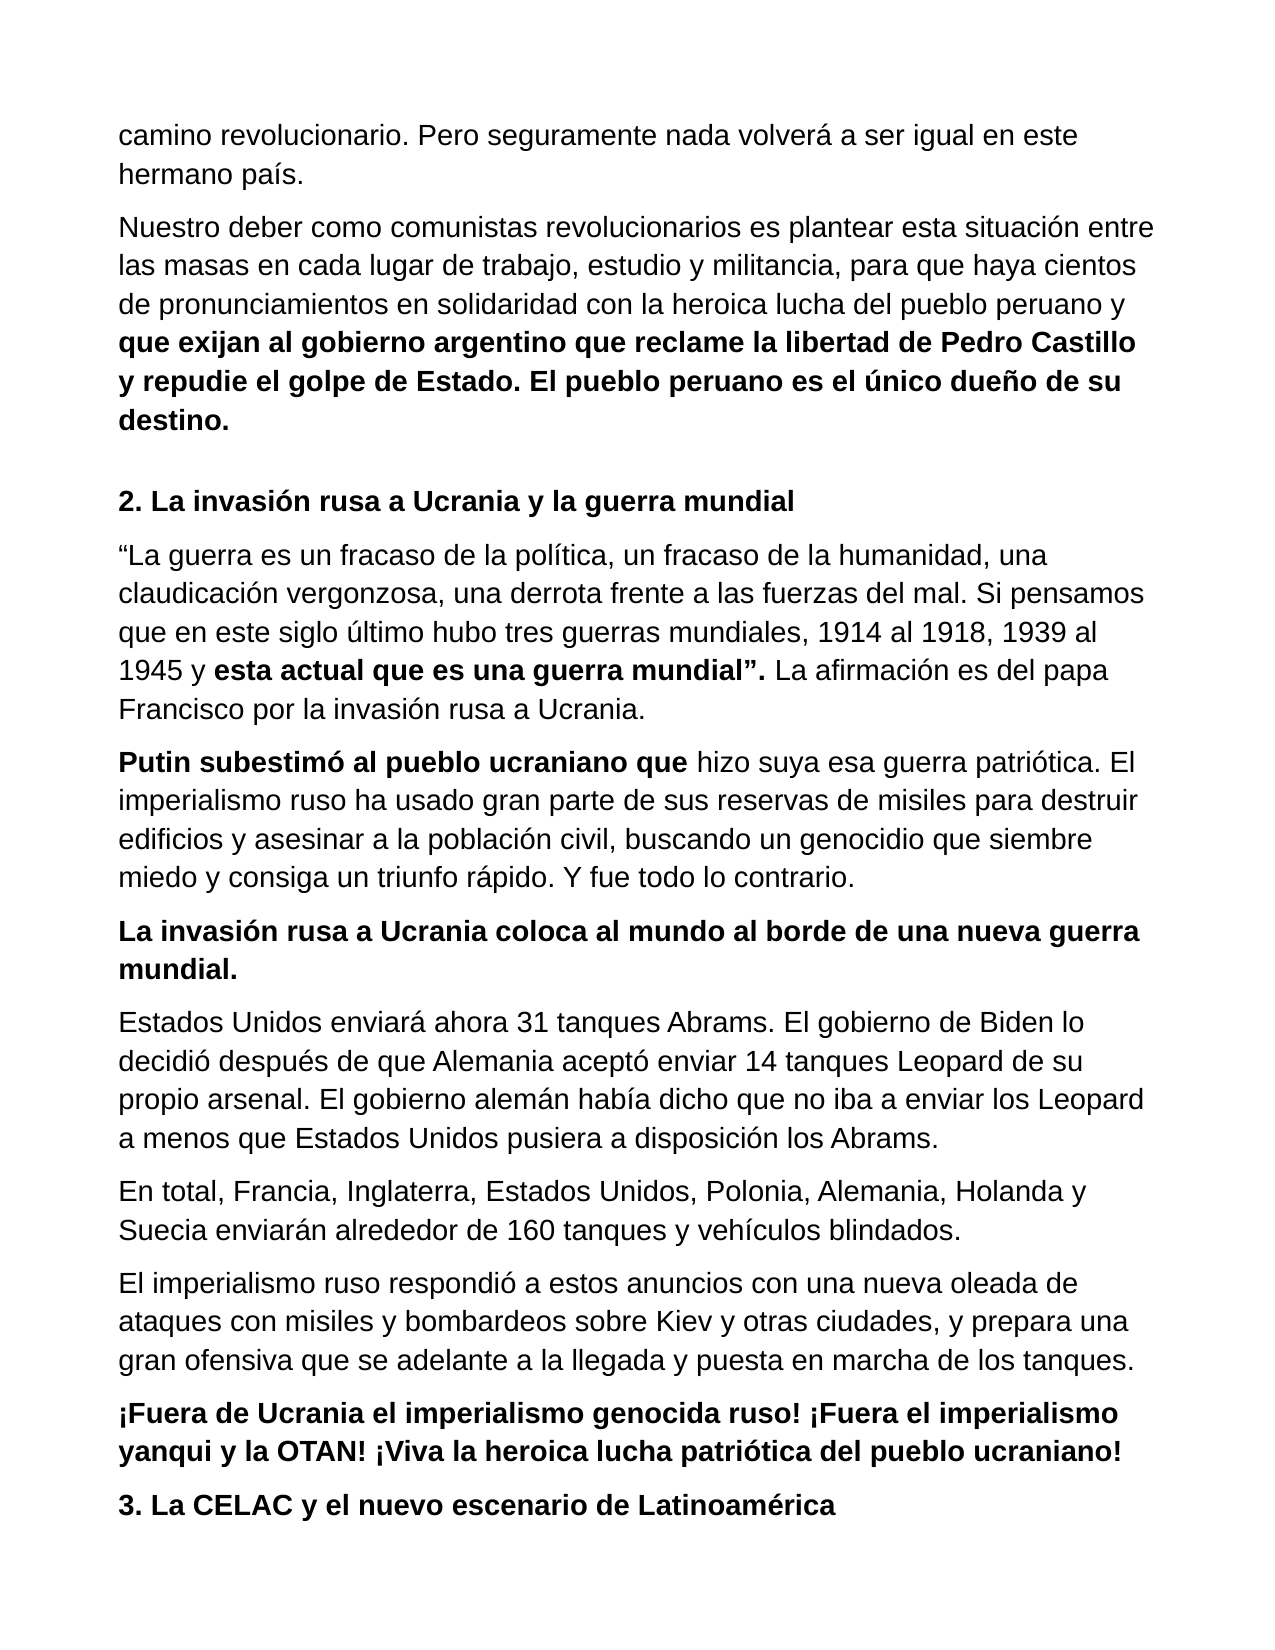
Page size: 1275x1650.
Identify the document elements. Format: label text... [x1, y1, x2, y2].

text El imperialismo ruso respondió a estos anuncios con una nueva oleada de ataques con misiles y bombardeos sobre Kiev y otras ciudades, y prepara una gran ofensiva que se adelante a la llegada y puesta en marcha de los tanques. [118, 1266, 1157, 1376]
text 2. La invasión rusa a Ucrania y la guerra mundial [118, 484, 1157, 518]
text Estados Unidos enviará ahora 31 tanques Abrams. El gobierno de Biden lo decidió después de que Alemania aceptó enviar 14 tanques Leopard de su propio arsenal. El gobierno alemán había dicho que no iba a enviar los Leopard a menos que Estados Unidos pusiera a disposición los Abrams. [118, 1005, 1157, 1154]
text En total, Francia, Inglaterra, Estados Unidos, Polonia, Alemania, Holanda y Suecia enviarán alrededor de 160 tanques y vehículos blindados. [118, 1174, 1157, 1246]
text La invasión rusa a Ucrania coloca al mundo al borde de una nueva guerra mundial. [118, 913, 1157, 986]
text camino revolucionario. Pero seguramente nada volverá a ser igual en este hermano país. [118, 118, 1157, 190]
text Putin subestimó al pueblo ucraniano que hizo suya esa guerra patriótica. El imperialismo ruso ha usado gran parte de sus reservas de misiles para destruir edificios y asesinar a la población civil, buscando un genocidio que siembre miedo y consiga un triunfo rápido. Y fue todo lo contrario. [118, 745, 1157, 894]
text “La guerra es un fracaso de la política, un fracaso de la humanidad, una claudicación vergonzosa, una derrota frente a las fuerzas del mal. Si pensamos que en este siglo último hubo tres guerras mundiales, 1914 al 1918, 1939 al 1945 y esta actual que es una guerra mundial”. La afirmación es del papa Francisco por la invasión rusa a Ucrania. [118, 537, 1157, 725]
text ¡Fuera de Ucrania el imperialismo genocida ruso! ¡Fuera el imperialismo yanqui y la OTAN! ¡Viva la heroica lucha patriótica del pueblo ucraniano! [118, 1396, 1157, 1468]
text Nuestro deber como comunistas revolucionarios es plantear esta situación entre las masas en cada lugar de trabajo, estudio y militancia, para que haya cientos de pronunciamientos en solidaridad con la heroica lucha del pueblo peruano y que exijan al gobierno argentino que reclame la libertad de Pedro Castillo y repudie el golpe de Estado. El pueblo peruano es el único dueño de su destino. [118, 210, 1157, 436]
text 3. La CELAC y el nuevo escenario de Latinoamérica [118, 1487, 1157, 1521]
